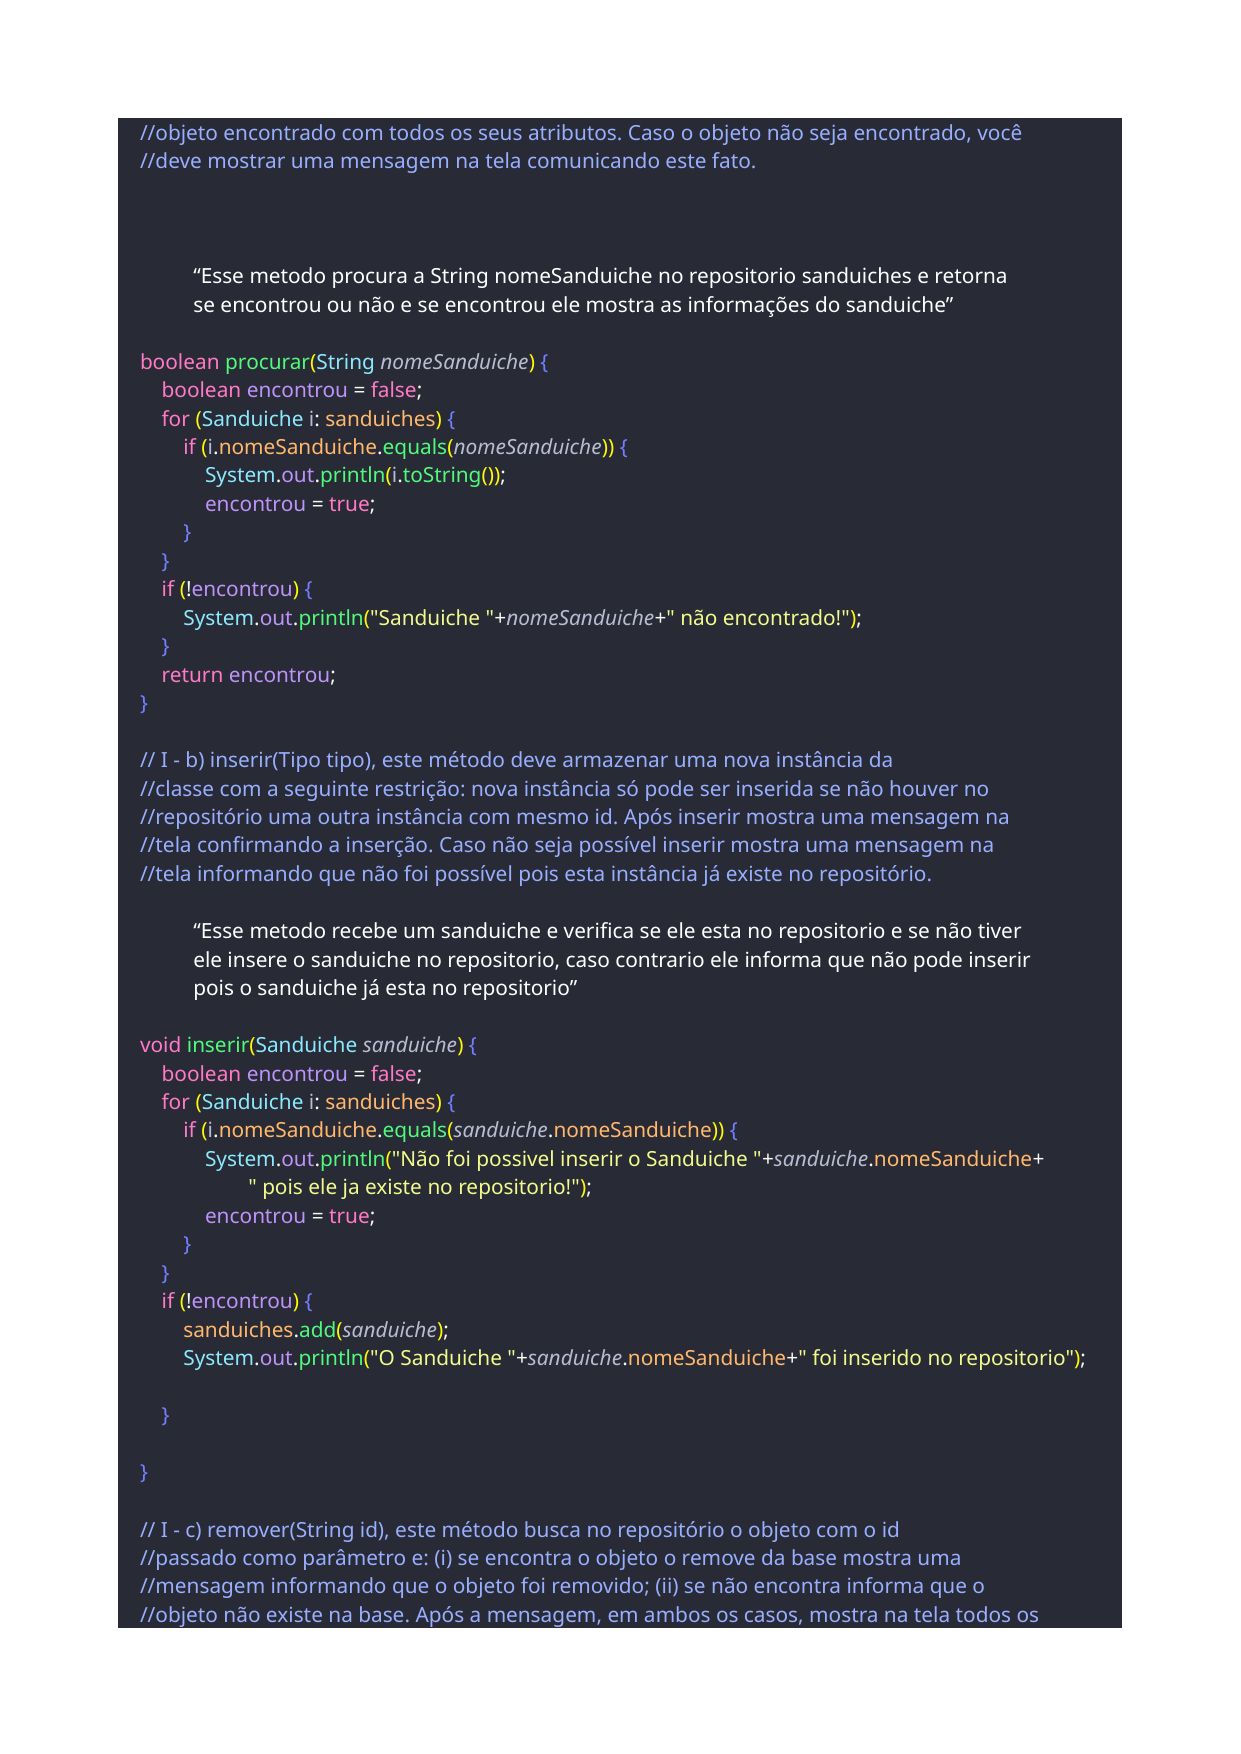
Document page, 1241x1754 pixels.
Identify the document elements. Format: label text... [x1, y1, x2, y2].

text pois o sanduiche já esta no repositorio” void inserir(Sanduiche sanduiche) { boolean encontrou = false; for (Sanduiche i: sanduiches) { if (i.nomeSanduiche.equals(sanduiche.nomeSanduiche)) { System.out.println("Não foi possivel inserir o Sanduiche "+sanduiche.nomeSanduiche+ " pois ele ja existe no repositorio!"); encontrou = true; } } if (!encontrou) { sanduiches.add(sanduiche); System.out.println("O Sanduiche "+sanduiche.nomeSanduiche+" foi inserido no repositorio"); } } // I - c) remover(String id), este método busca no repositório o objeto com o id //passado como parâmetro e: (i) se encontra o objeto o remove da base mostra uma //mensagem informando que o objeto foi removido; (ii) se não encontra informa que o //objeto não existe na base. Após a mensagem, em ambos os casos, mostra na tela todos os [118, 973, 1122, 1628]
text ele insere o sanduiche no repositorio, caso contrario ele informa que não pode inserir [118, 945, 1122, 973]
text “Esse metodo procura a String nomeSanduiche no repositorio sanduiches e retorna [118, 261, 1122, 290]
text “Esse metodo recebe um sanduiche e verifica se ele esta no repositorio e se não tiver [118, 916, 1122, 945]
text se encontrou ou não e se encontrou ele mostra as informações do sanduiche” boolean procurar(String nomeSanduiche) { boolean encontrou = false; for (Sanduiche i: sanduiches) { if (i.nomeSanduiche.equals(nomeSanduiche)) { System.out.println(i.toString()); encontrou = true; } } if (!encontrou) { System.out.println("Sanduiche "+nomeSanduiche+" não encontrado!"); } return encontrou; } // I - b) inserir(Tipo tipo), este método deve armazenar uma nova instância da //classe com a seguinte restrição: nova instância só pode ser inserida se não houver no //repositório uma outra instância com mesmo id. Após inserir mostra uma mensagem na //tela confirmando a inserção. Caso não seja possível inserir mostra uma mensagem na //tela informando que não foi possível pois esta instância já existe no repositório. [118, 290, 1122, 887]
text //objeto encontrado com todos os seus atributos. Caso o objeto não seja encontrado, você //deve mostrar uma mensagem na tela comunicando este fato. [118, 118, 1122, 175]
